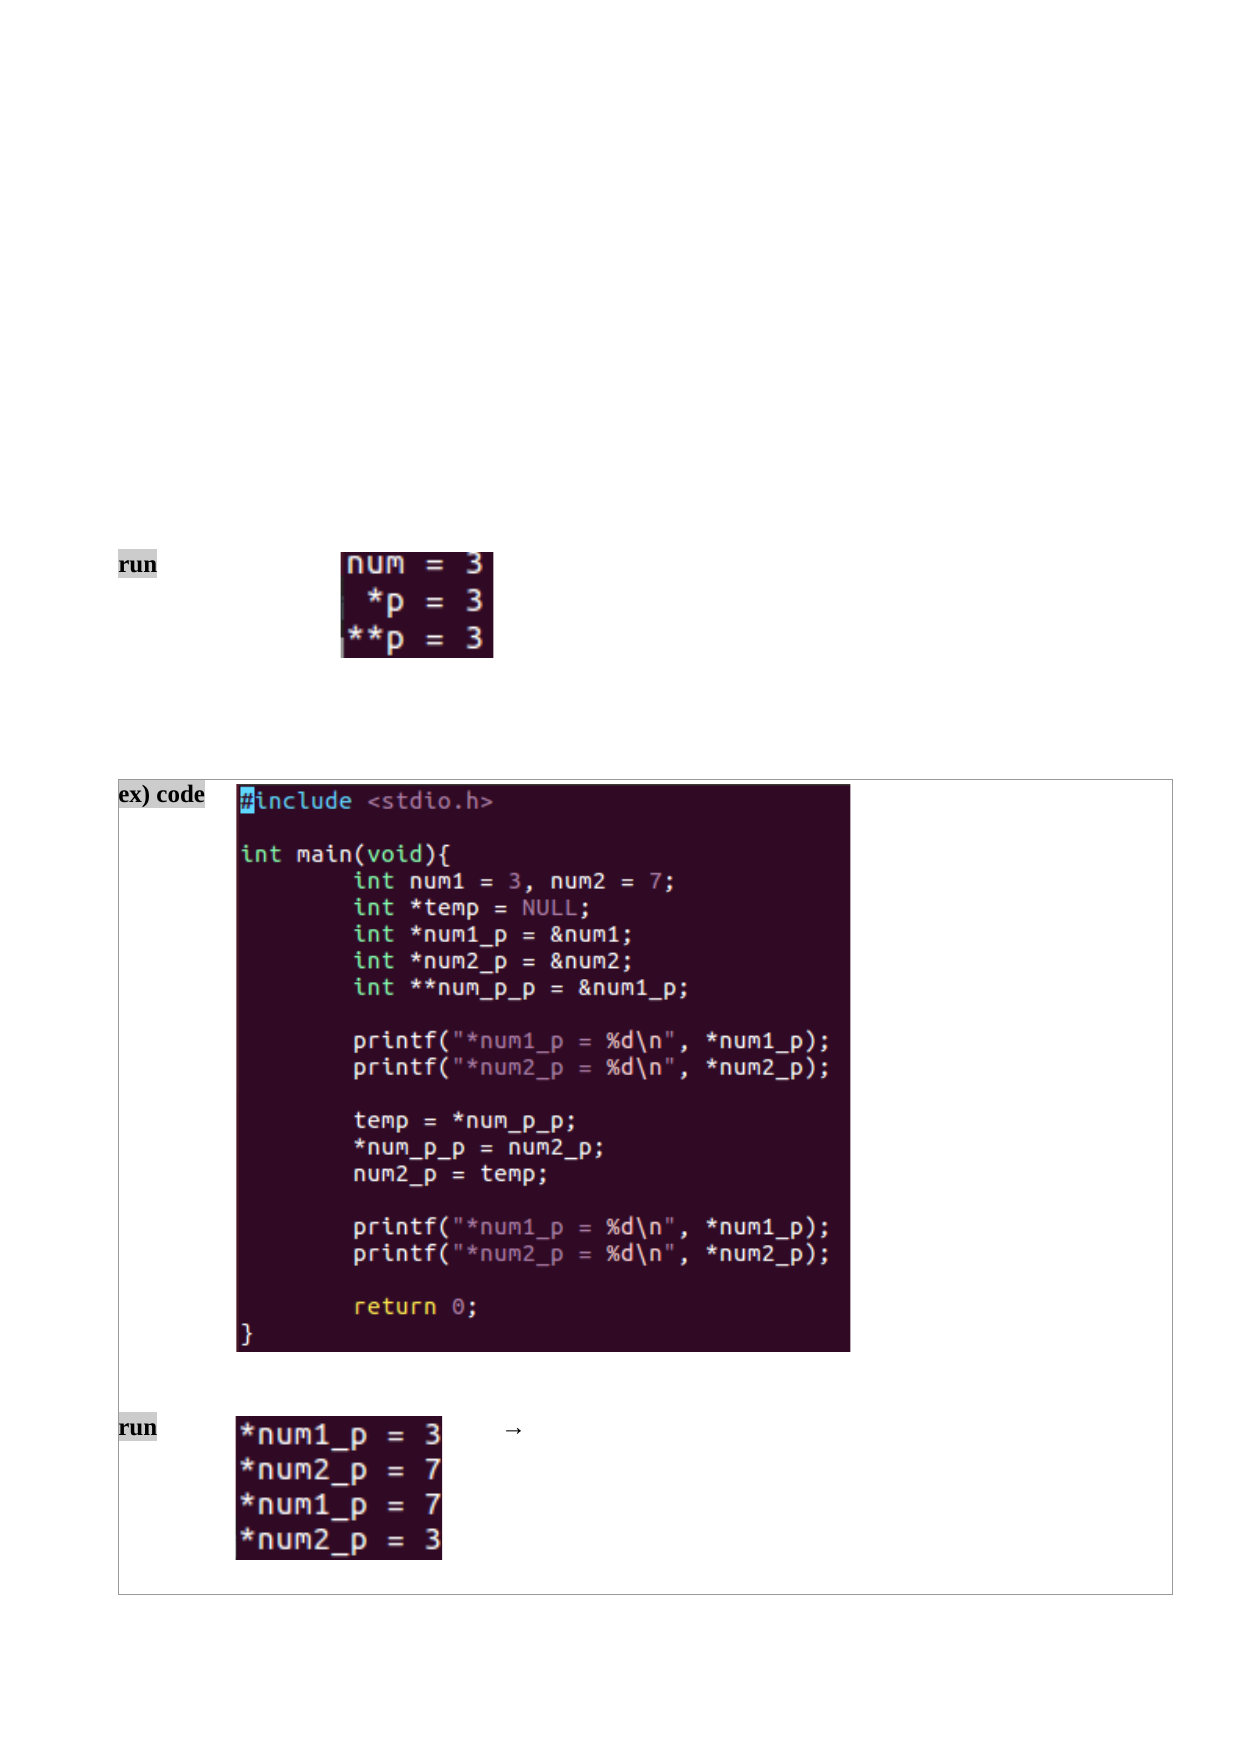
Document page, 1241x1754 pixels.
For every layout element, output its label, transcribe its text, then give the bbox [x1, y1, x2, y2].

text run [118, 549, 1122, 578]
text ex) code [119, 780, 1122, 808]
picture [340, 552, 494, 658]
picture [236, 784, 851, 1352]
text run → [119, 1412, 1122, 1441]
picture [235, 1416, 443, 1560]
